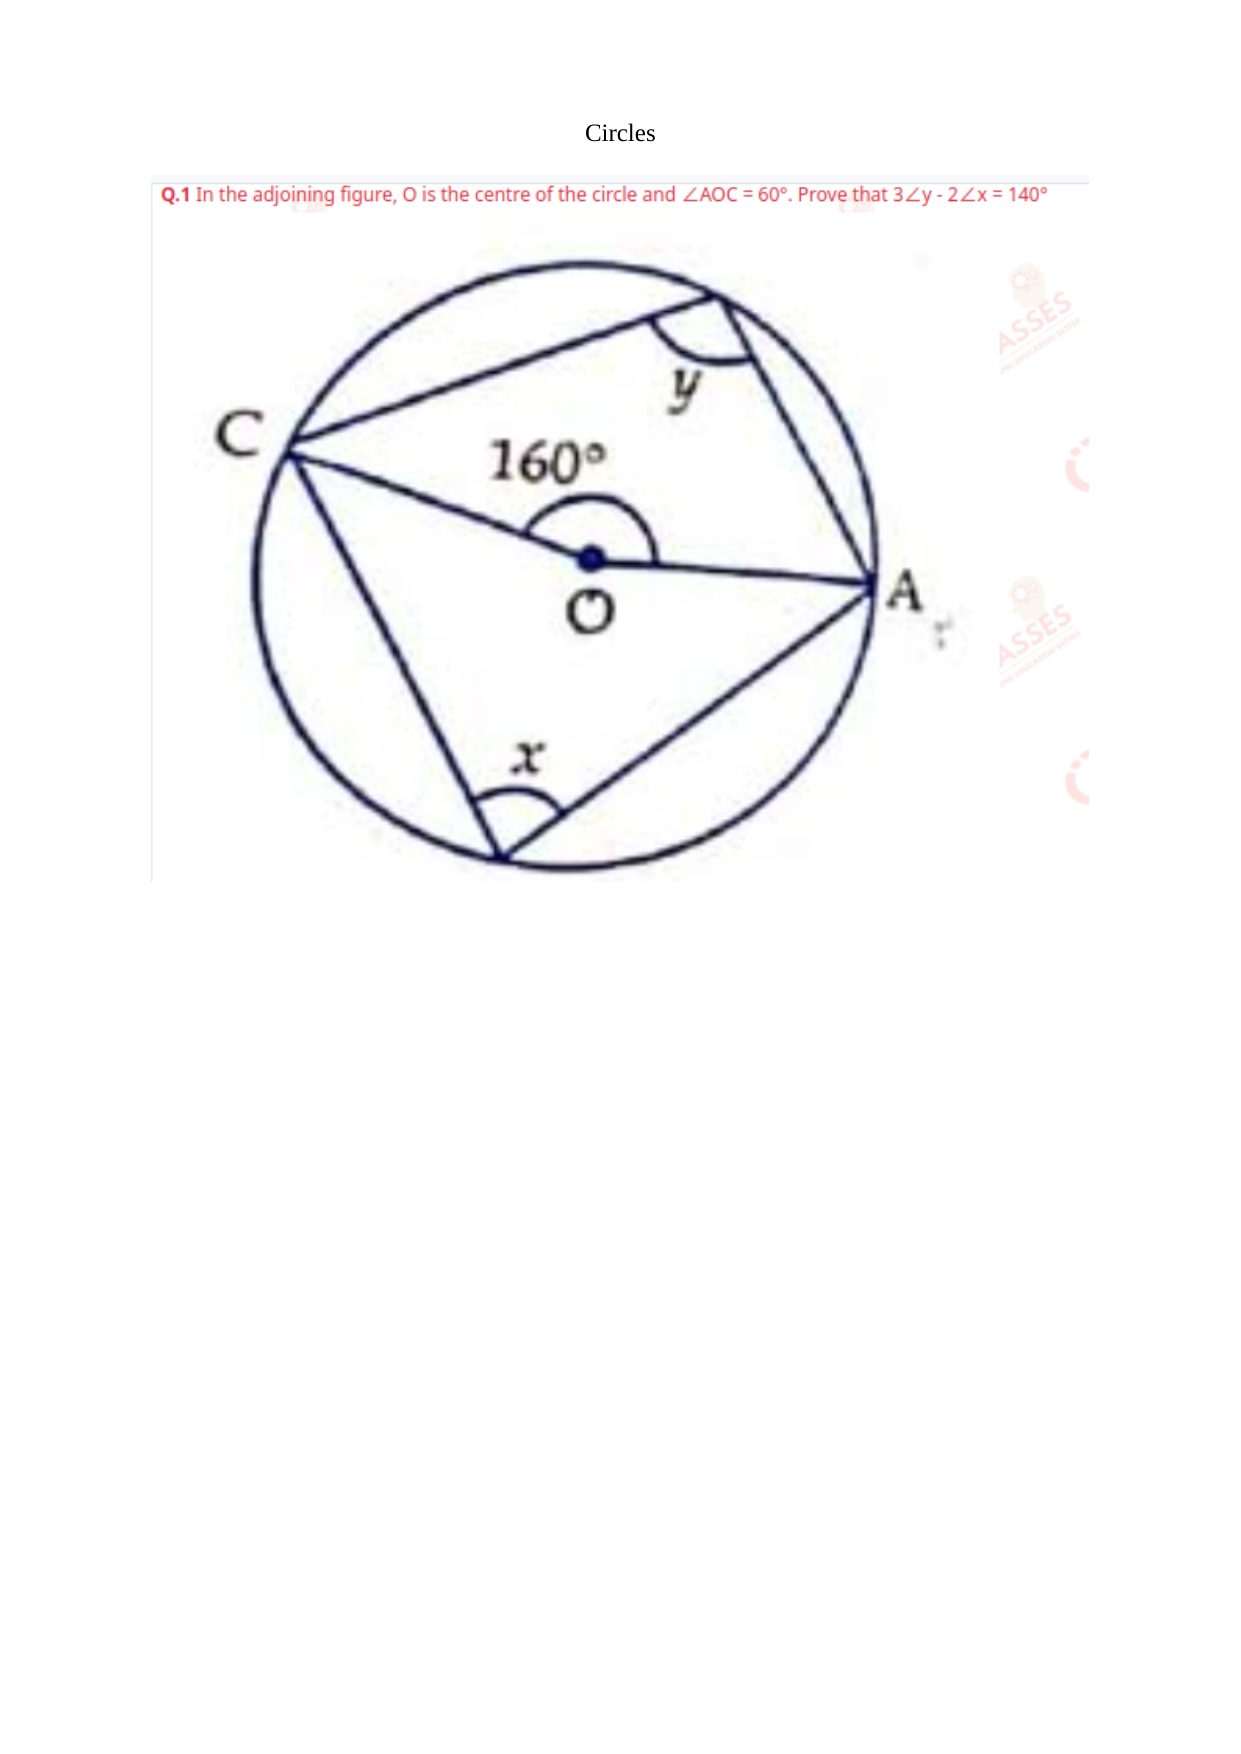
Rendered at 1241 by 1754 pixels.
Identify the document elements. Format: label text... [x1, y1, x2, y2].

picture [151, 175, 1089, 882]
text Circles [118, 118, 1122, 147]
